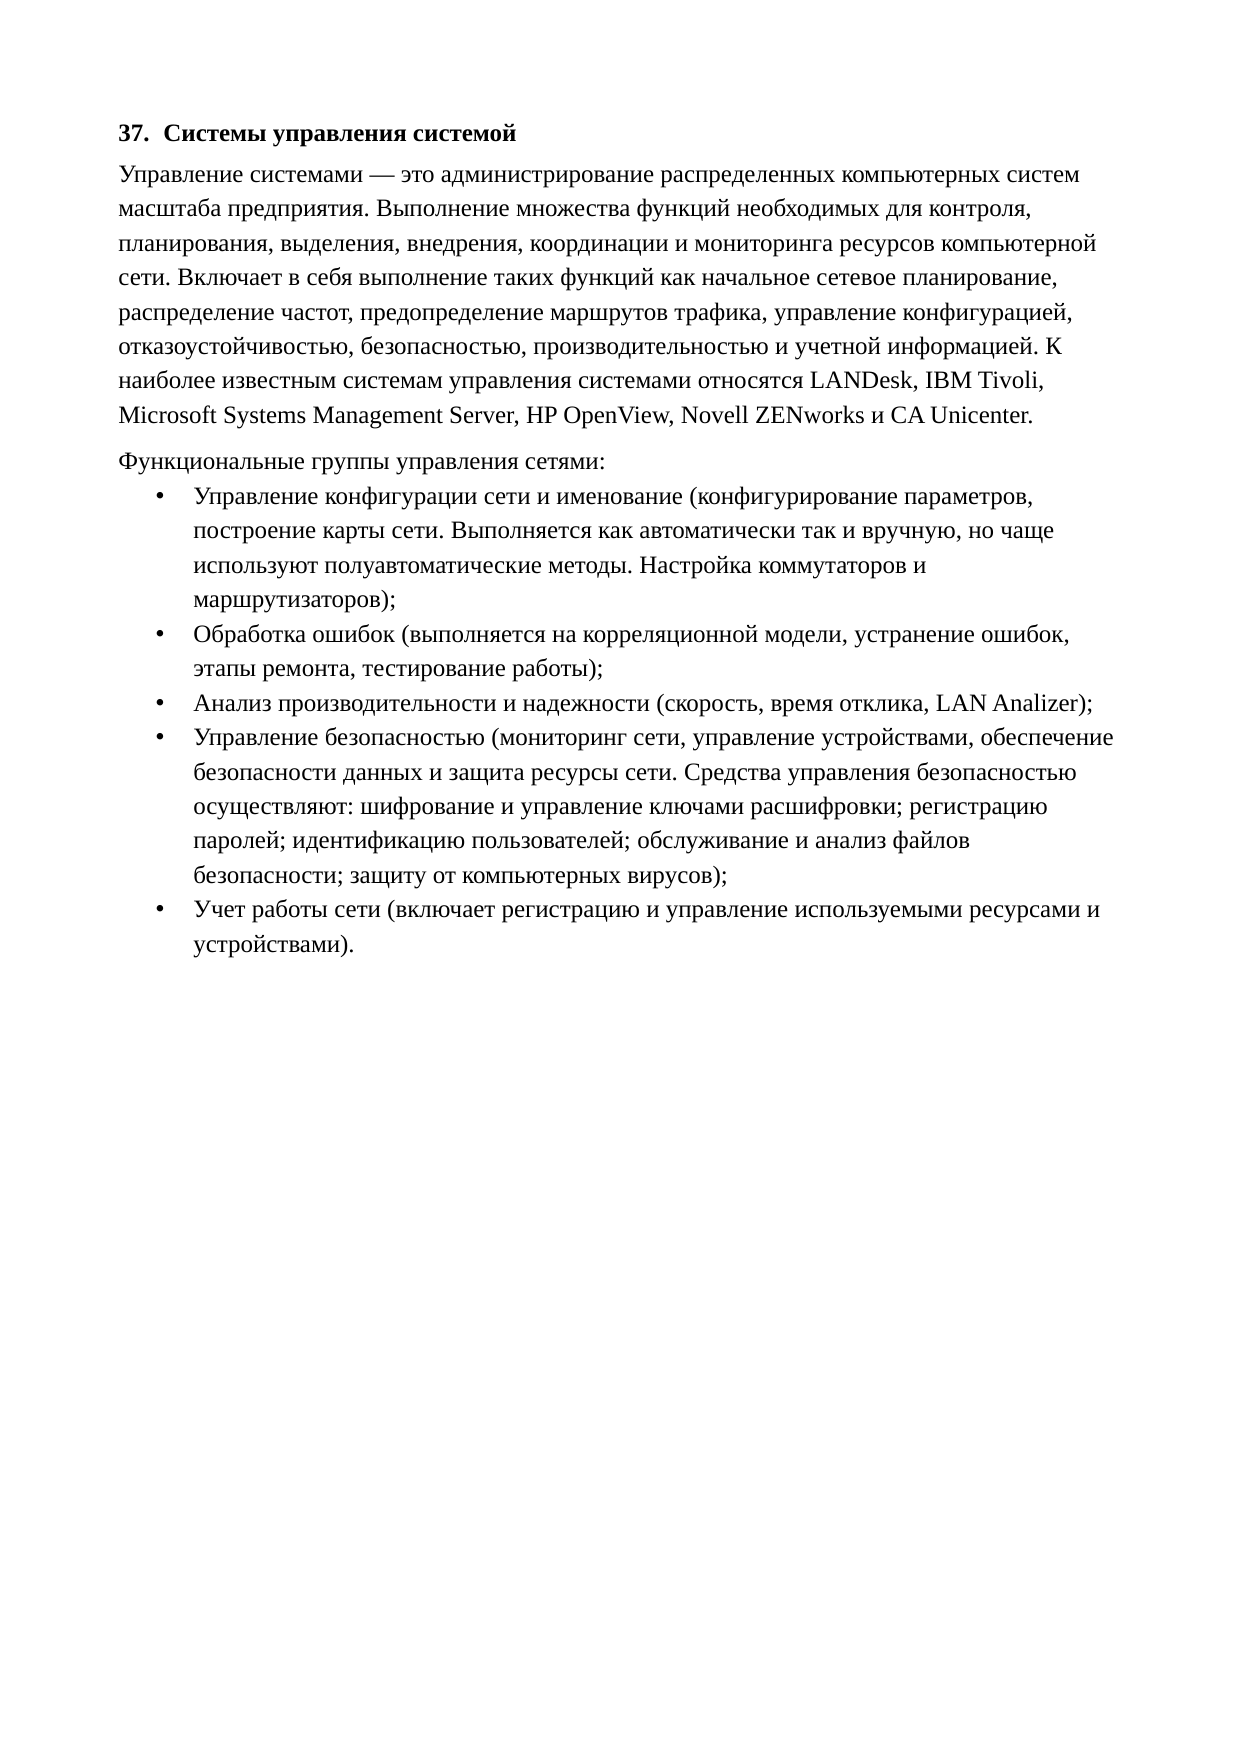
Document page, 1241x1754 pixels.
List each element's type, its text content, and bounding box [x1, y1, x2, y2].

list Анализ производительности и надежности (скорость, время отклика, LAN Analizer); [156, 688, 1122, 716]
list Управление конфигурации сети и именование (конфигурирование параметров, построение карты сети. Выполняется как автоматически так и вручную, но чаще используют полуавтоматические методы. Настройка коммутаторов и маршрутизаторов); [156, 481, 1122, 613]
list Управление безопасностью (мониторинг сети, управление устройствами, обеспечение безопасности данных и защита ресурсы сети. Средства управления безопасностью осуществляют: шифрование и управление ключами расшифровки; регистрацию паролей; идентификацию пользователей; обслуживание и анализ файлов безопасности; защиту от компьютерных вирусов); [156, 722, 1122, 889]
subtitle Системы управления системой [118, 118, 1122, 147]
text Управление системами — это администрирование распределенных компьютерных систем масштаба предприятия. Выполнение множества функций необходимых для контроля, планирования, выделения, внедрения, координации и мониторинга ресурсов компьютерной сети. Включает в себя выполнение таких функций как начальное сетевое планирование, распределение частот, предопределение маршрутов трафика, управление конфигурацией, отказоустойчивостью, безопасностью, производительностью и учетной информацией. К наиболее известным системам управления системами относятся LANDesk, IBM Tivoli, Microsoft Systems Management Server, HP OpenView, Novell ZENworks и CA Unicenter. [118, 159, 1122, 429]
list Обработка ошибок (выполняется на корреляционной модели, устранение ошибок, этапы ремонта, тестирование работы); [156, 619, 1122, 682]
text Функциональные группы управления сетями: [118, 446, 1122, 475]
list Учет работы сети (включает регистрацию и управление используемыми ресурсами и устройствами). [156, 894, 1122, 958]
